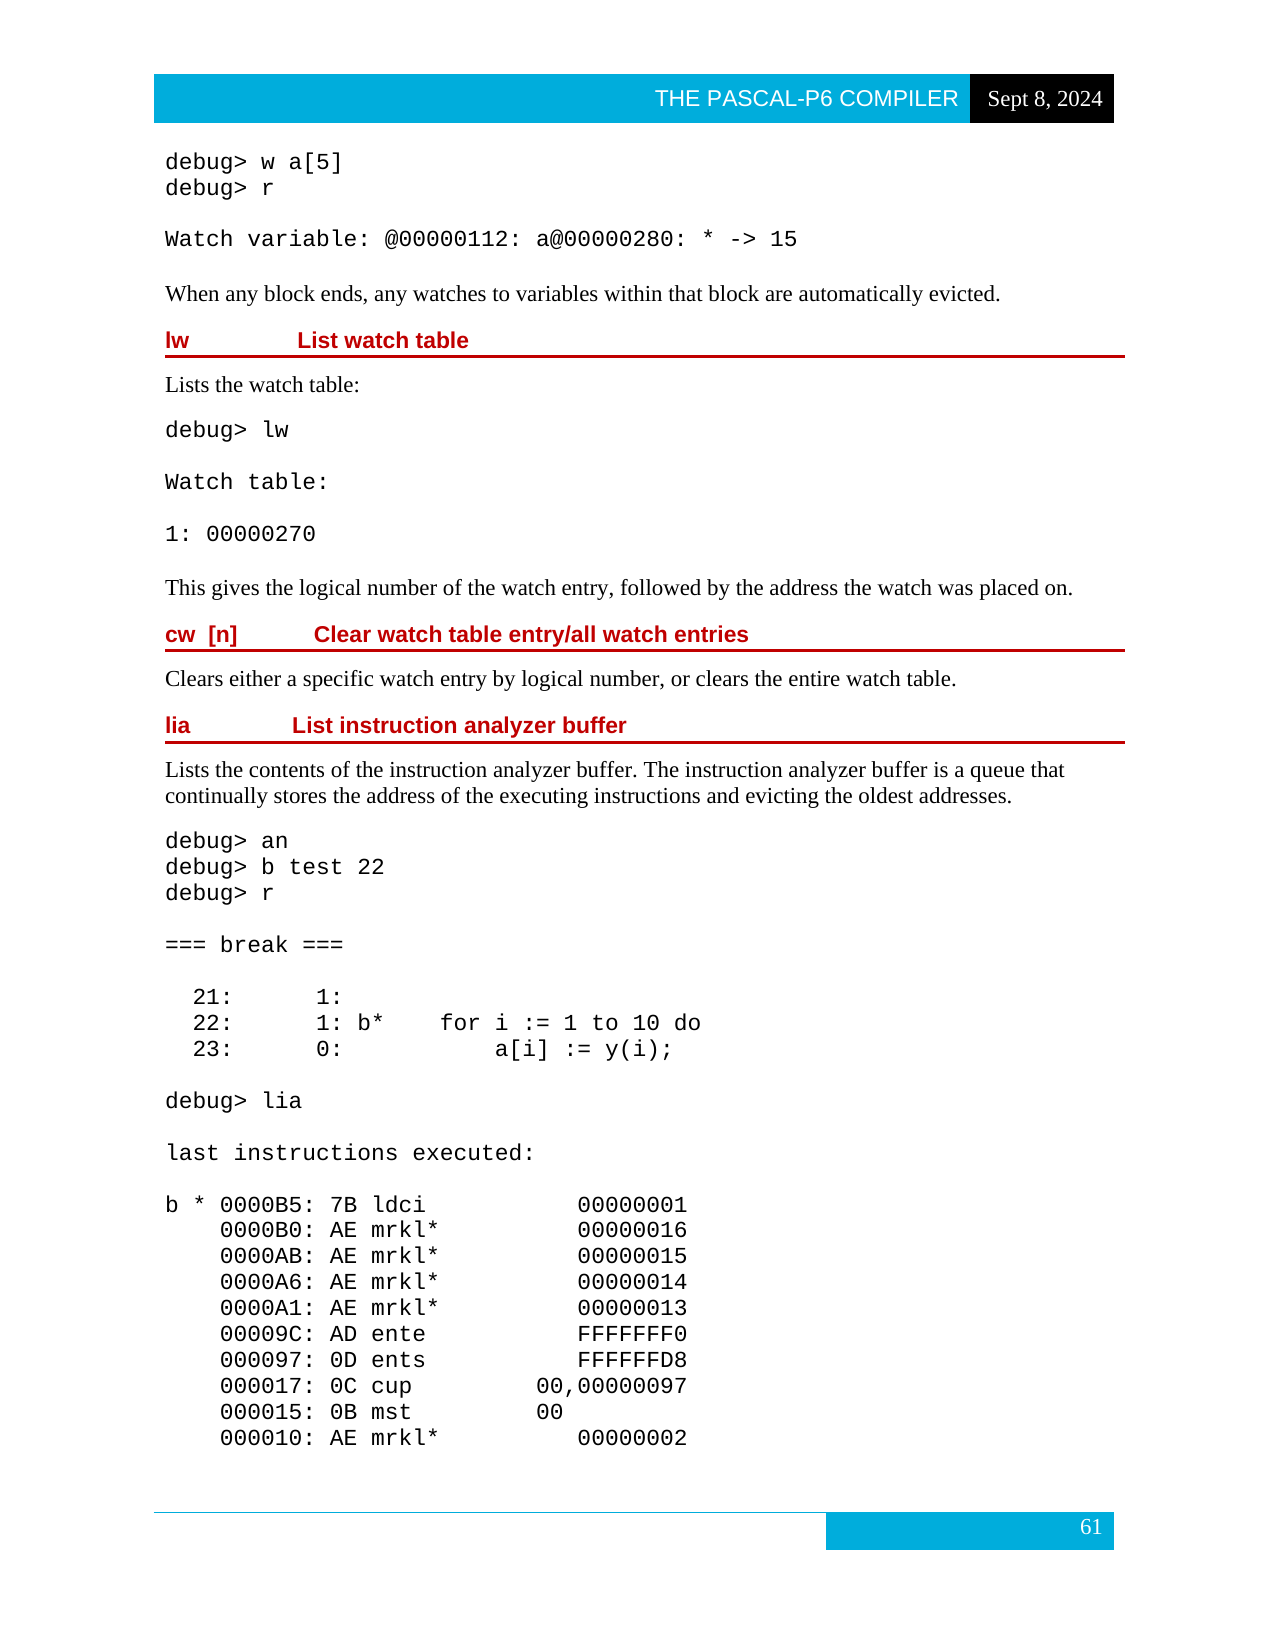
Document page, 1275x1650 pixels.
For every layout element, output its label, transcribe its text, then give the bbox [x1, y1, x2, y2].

text This gives the logical number of the watch entry, followed by the address the watch was placed on. [165, 574, 1125, 600]
text debug> lw [165, 418, 1125, 444]
text Lists the contents of the instruction analyzer buffer. The instruction analyzer buffer is a queue that continually stores the address of the executing instructions and evicting the oldest addresses. [165, 756, 1125, 809]
text 0000AB: AE mrkl* 00000015 [165, 1245, 1125, 1271]
text === break === [165, 933, 1125, 959]
text 00009C: AD ente FFFFFFF0 [165, 1323, 1125, 1348]
text 000010: AE mrkl* 00000002 [165, 1426, 1125, 1452]
subtitle lw List watch table [165, 327, 1125, 355]
text 000017: 0C cup 00,00000097 [165, 1374, 1125, 1400]
subtitle lia List instruction analyzer buffer [165, 712, 1125, 741]
text 21: 1: [165, 985, 1125, 1011]
text 0000B0: AE mrkl* 00000016 [165, 1219, 1125, 1245]
text Clears either a specific watch entry by logical number, or clears the entire watch table. [165, 665, 1125, 691]
text debug> w a[5] [165, 150, 1125, 176]
text 23: 0: a[i] := y(i); [165, 1037, 1125, 1063]
text debug> lia [165, 1089, 1125, 1115]
text 22: 1: b* for i := 1 to 10 do [165, 1011, 1125, 1037]
text Watch variable: @00000112: a@00000280: * -> 15 [165, 228, 1125, 254]
text 1: 00000270 [165, 522, 1125, 548]
text 000097: 0D ents FFFFFFD8 [165, 1348, 1125, 1374]
text Lists the watch table: [165, 371, 1125, 397]
text 000015: 0B mst 00 [165, 1400, 1125, 1426]
text Watch table: [165, 470, 1125, 496]
text debug> r [165, 882, 1125, 908]
text When any block ends, any watches to variables within that block are automatically evicted. [165, 280, 1125, 306]
subtitle cw [n] Clear watch table entry/all watch entries [165, 621, 1125, 649]
text b * 0000B5: 7B ldci 00000001 [165, 1193, 1125, 1219]
text debug> r [165, 176, 1125, 202]
text last instructions executed: [165, 1141, 1125, 1167]
text 0000A6: AE mrkl* 00000014 [165, 1271, 1125, 1297]
text debug> b test 22 [165, 856, 1125, 882]
text 0000A1: AE mrkl* 00000013 [165, 1297, 1125, 1323]
text debug> an [165, 830, 1125, 856]
